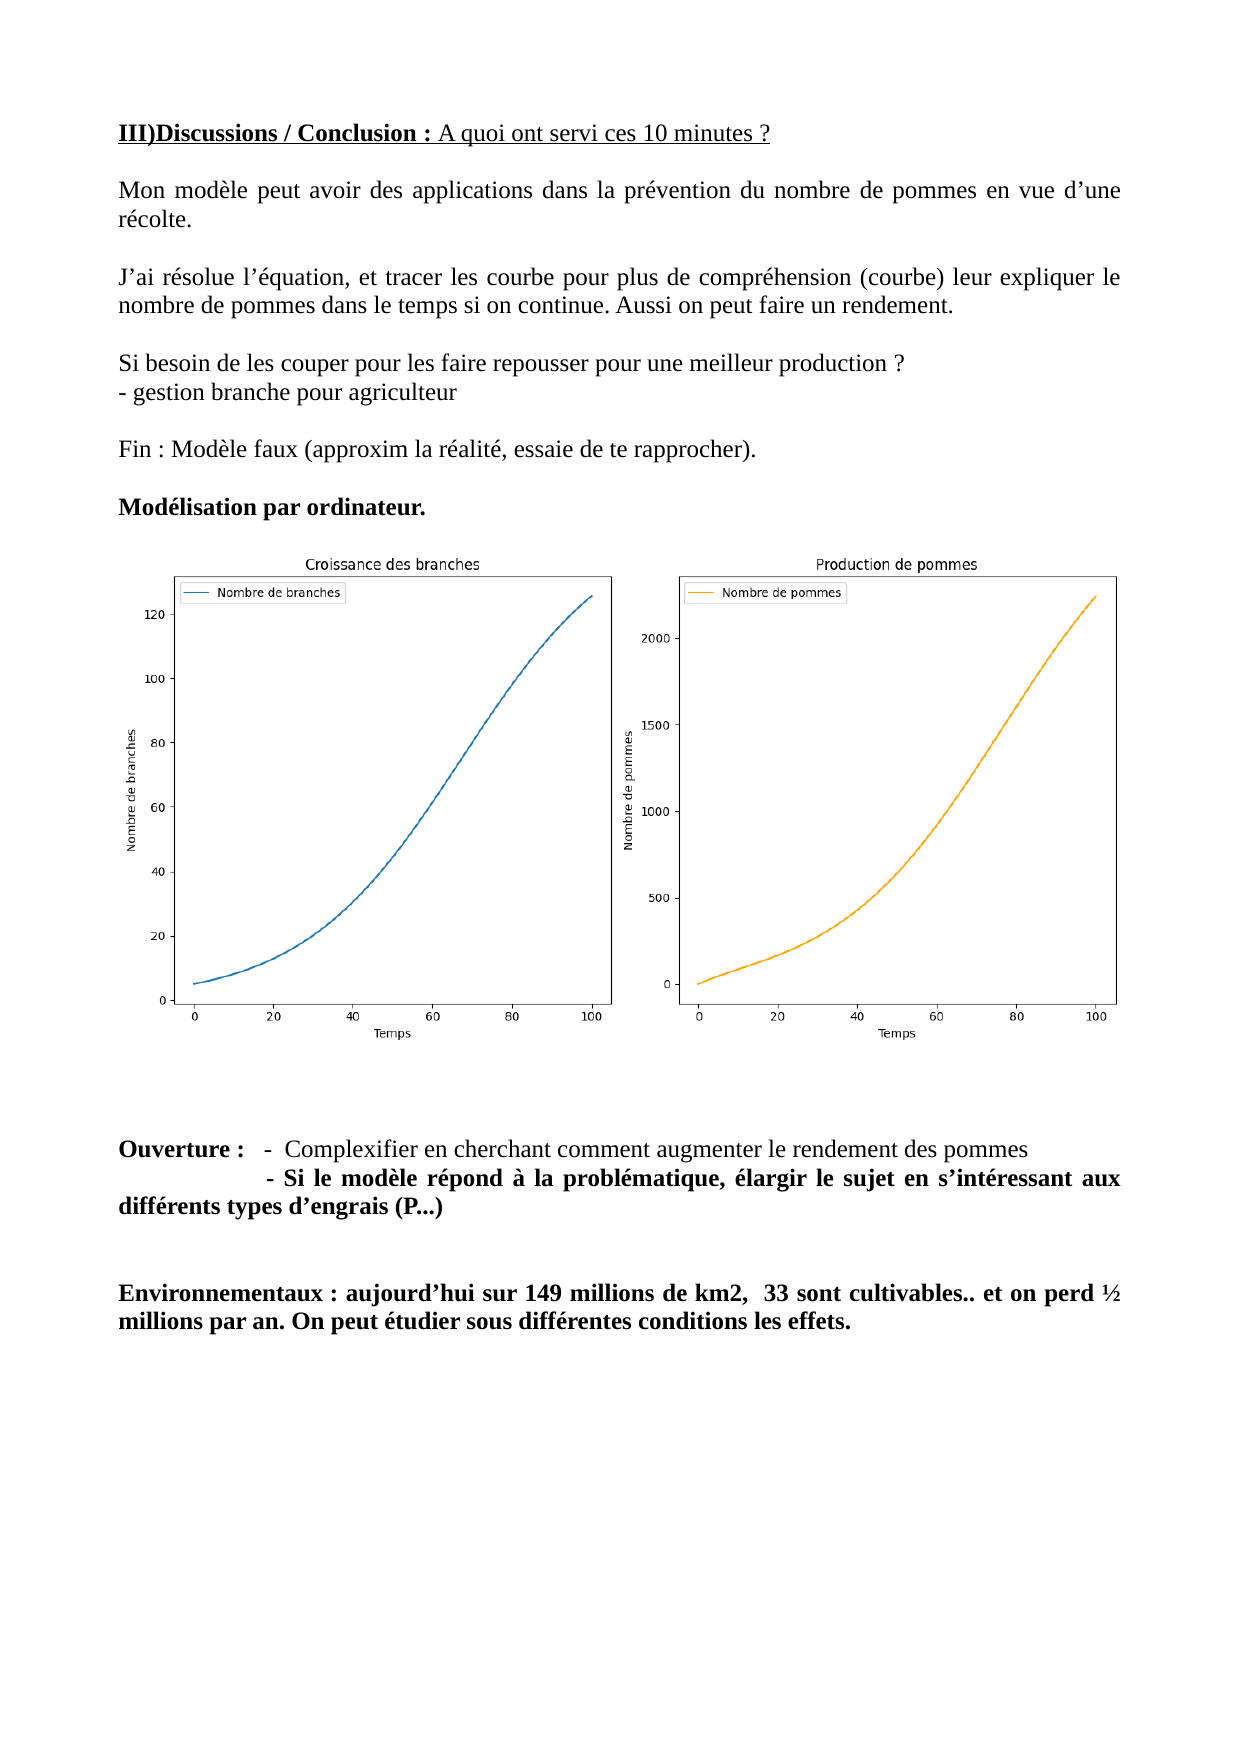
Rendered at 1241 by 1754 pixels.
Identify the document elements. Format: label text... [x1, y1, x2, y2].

text - gestion branche pour agriculteur [118, 377, 1122, 406]
text - Si le modèle répond à la problématique, élargir le sujet en s’intéressant aux différents types d’engrais (P...) [118, 1163, 1122, 1220]
text III)Discussions / Conclusion : A quoi ont servi ces 10 minutes ? [118, 118, 1122, 147]
text Fin : Modèle faux (approxim la réalité, essaie de te rapprocher). [118, 434, 1122, 463]
text Modélisation par ordinateur. [118, 492, 1122, 521]
text Environnementaux : aujourd’hui sur 149 millions de km2, 33 sont cultivables.. et on perd ½ millions par an. On peut étudier sous différentes conditions les effets. [118, 1278, 1122, 1335]
text Mon modèle peut avoir des applications dans la prévention du nombre de pommes en vue d’une récolte. [118, 176, 1122, 233]
text J’ai résolue l’équation, et tracer les courbe pour plus de compréhension (courbe) leur expliquer le nombre de pommes dans le temps si on continue. Aussi on peut faire un rendement. [118, 262, 1122, 319]
text Ouverture : - Complexifier en cherchant comment augmenter le rendement des pommes [118, 1134, 1122, 1163]
text Si besoin de les couper pour les faire repousser pour une meilleur production ? [118, 348, 1122, 377]
